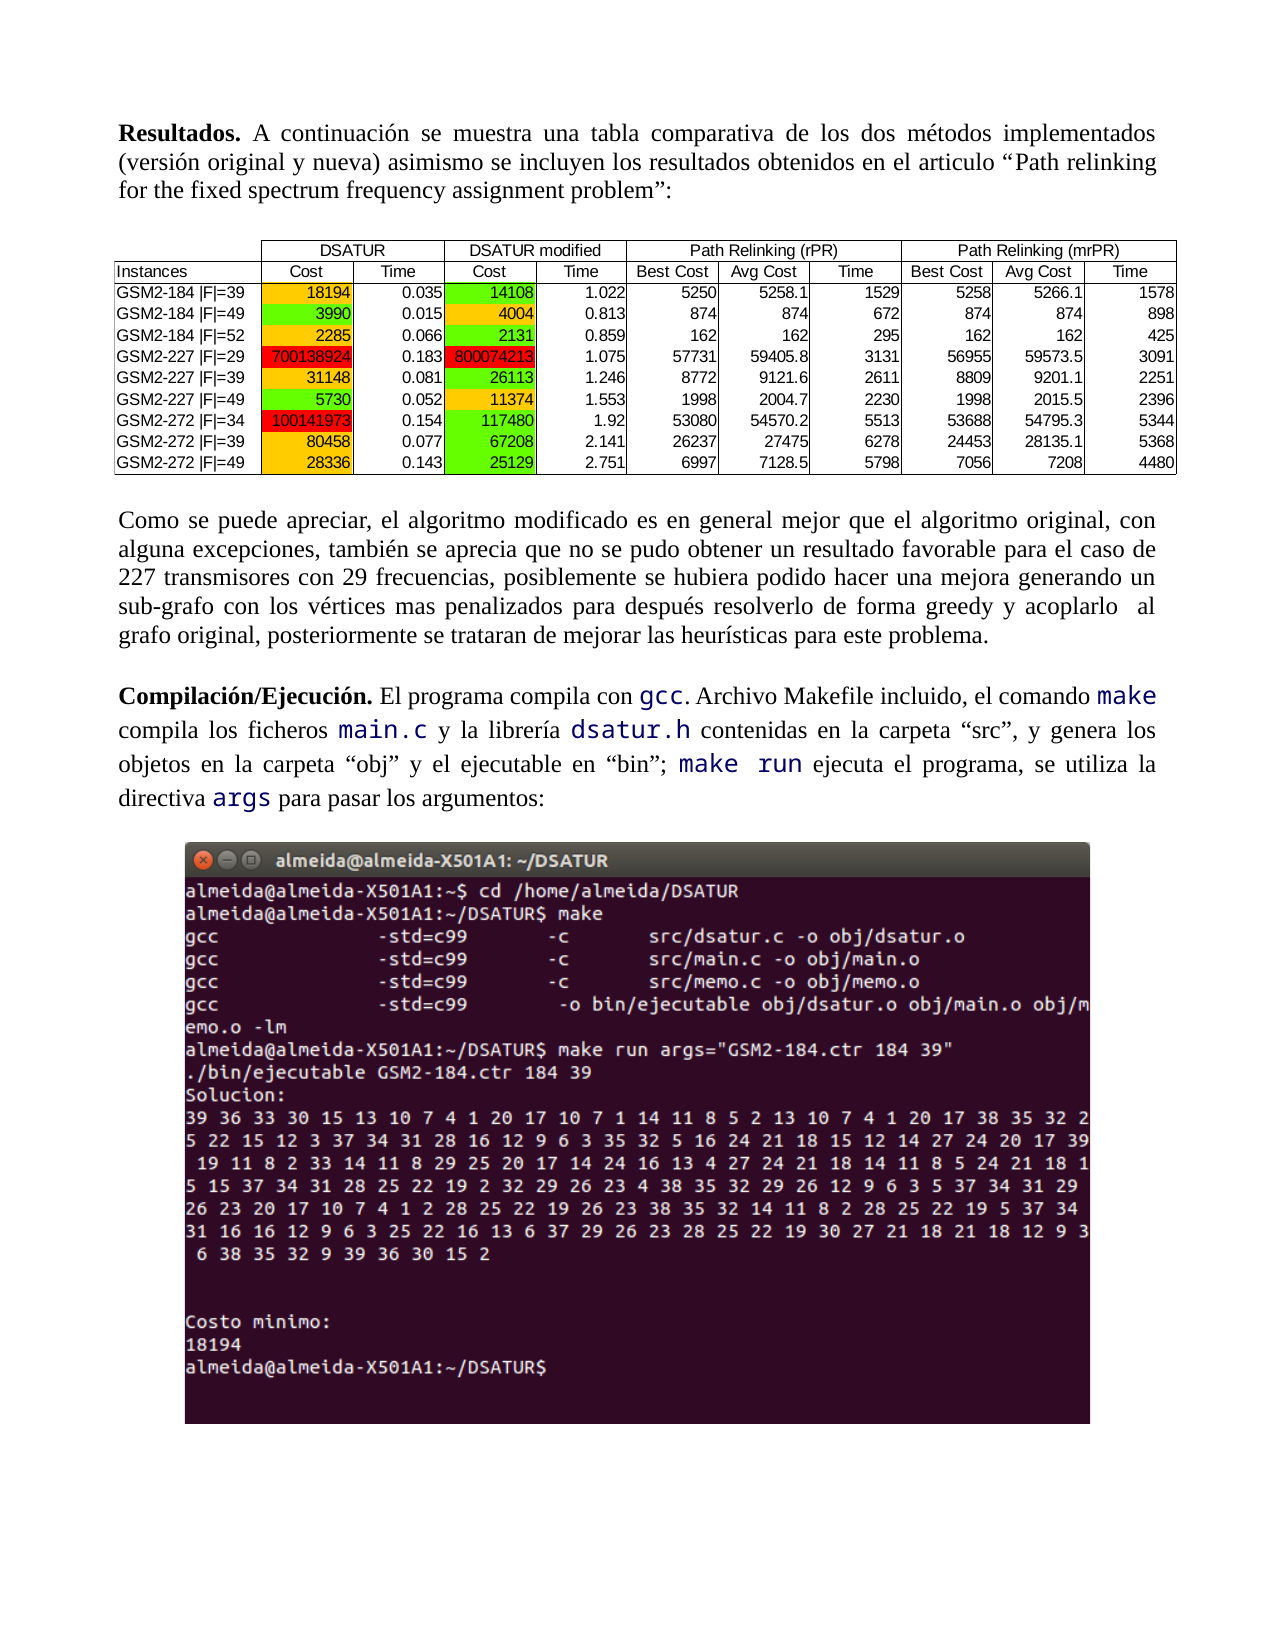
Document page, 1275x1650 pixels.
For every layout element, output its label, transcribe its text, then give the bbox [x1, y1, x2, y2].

text Compilación/Ejecución. El programa compila con gcc. Archivo Makefile incluido, el comando make compila los ficheros main.c y la librería dsatur.h contenidas en la carpeta “src”, y genera los objetos en la carpeta “obj” y el ejecutable en “bin”; make run ejecuta el programa, se utiliza la directiva args para pasar los argumentos: [118, 677, 1157, 814]
text Como se puede apreciar, el algoritmo modificado es en general mejor que el algoritmo original, con alguna excepciones, también se aprecia que no se pudo obtener un resultado favorable para el caso de 227 transmisores con 29 frecuencias, posiblemente se hubiera podido hacer una mejora generando un sub-grafo con los vértices mas penalizados para después resolverlo de forma greedy y acoplarlo al grafo original, posteriormente se trataran de mejorar las heurísticas para este problema. [118, 505, 1157, 649]
text Resultados. A continuación se muestra una tabla comparativa de los dos métodos implementados (versión original y nueva) asimismo se incluyen los resultados obtenidos en el articulo “Path relinking for the fixed spectrum frequency assignment problem”: [118, 118, 1157, 204]
picture [184, 842, 1091, 1424]
